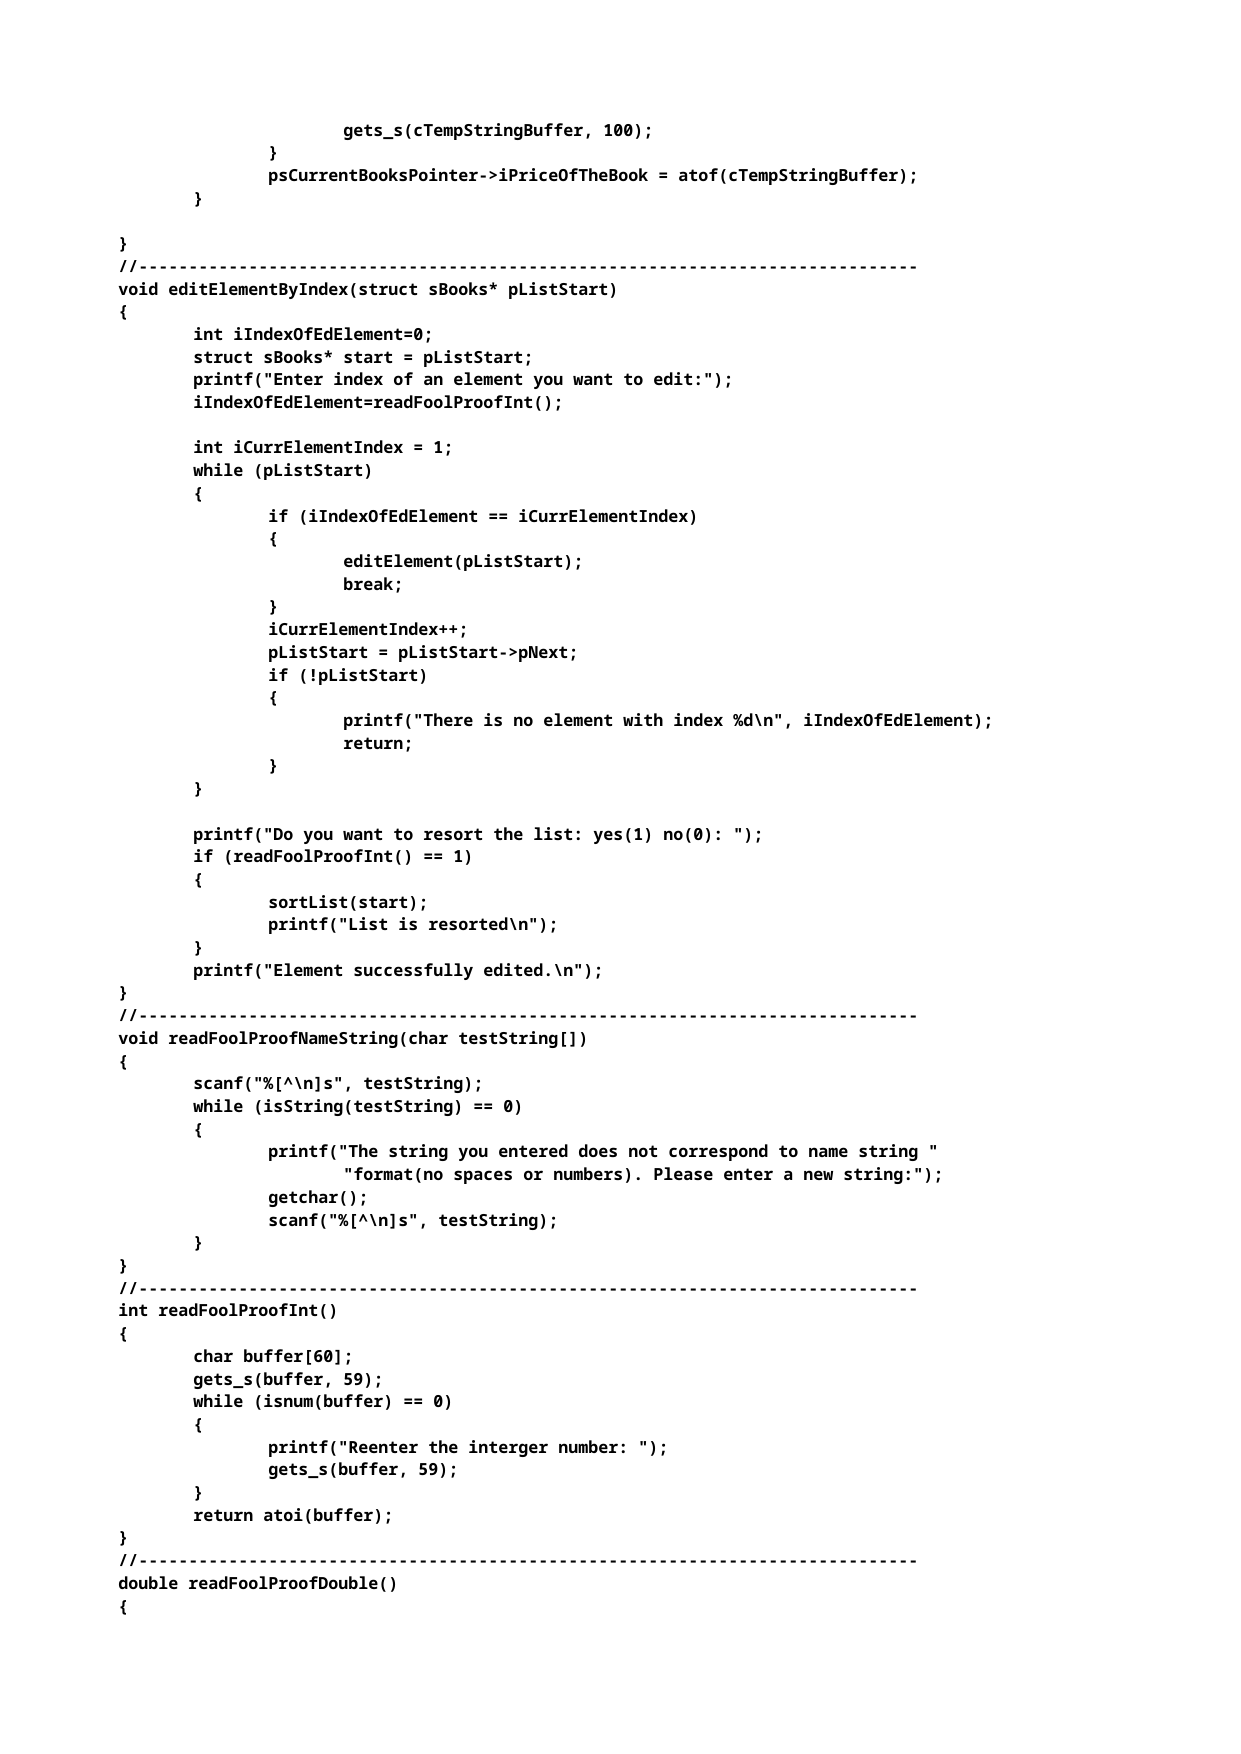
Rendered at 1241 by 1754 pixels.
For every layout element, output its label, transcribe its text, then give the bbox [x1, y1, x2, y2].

text } [118, 936, 1122, 958]
text iCurrElementIndex++; [118, 618, 1122, 640]
text { [118, 867, 1122, 890]
text printf("Enter index of an element you want to edit:"); [118, 368, 1122, 391]
text { [118, 481, 1122, 504]
text { [118, 527, 1122, 549]
text int iCurrElementIndex = 1; [118, 436, 1122, 459]
text gets_s(buffer, 59); [118, 1367, 1122, 1390]
text gets_s(buffer, 59); [118, 1458, 1122, 1481]
text printf("The string you entered does not correspond to name string " [118, 1140, 1122, 1163]
text //------------------------------------------------------------------------------ [118, 1549, 1122, 1571]
text } [118, 186, 1122, 209]
text "format(no spaces or numbers). Please enter a new string:"); [118, 1163, 1122, 1185]
text //------------------------------------------------------------------------------ [118, 1276, 1122, 1299]
text } [118, 1231, 1122, 1253]
text if (iIndexOfEdElement == iCurrElementIndex) [118, 504, 1122, 527]
text } [118, 777, 1122, 799]
text printf("Reenter the interger number: "); [118, 1435, 1122, 1458]
text } [118, 981, 1122, 1004]
text getchar(); [118, 1185, 1122, 1208]
text scanf("%[^\n]s", testString); [118, 1208, 1122, 1231]
text printf("Do you want to resort the list: yes(1) no(0): "); [118, 822, 1122, 845]
text break; [118, 572, 1122, 595]
text { [118, 1049, 1122, 1072]
text } [118, 754, 1122, 777]
text } [118, 595, 1122, 618]
text printf("There is no element with index %d\n", iIndexOfEdElement); [118, 708, 1122, 731]
text { [118, 1594, 1122, 1617]
text while (isnum(buffer) == 0) [118, 1390, 1122, 1412]
text } [118, 1253, 1122, 1276]
text { [118, 1412, 1122, 1435]
text while (isString(testString) == 0) [118, 1094, 1122, 1117]
text { [118, 686, 1122, 708]
text gets_s(cTempStringBuffer, 100); [118, 118, 1122, 141]
text iIndexOfEdElement=readFoolProofInt(); [118, 391, 1122, 413]
text } [118, 141, 1122, 163]
text int iIndexOfEdElement=0; [118, 322, 1122, 345]
text } [118, 1481, 1122, 1503]
text { [118, 1322, 1122, 1344]
text while (pListStart) [118, 459, 1122, 481]
text sortList(start); [118, 890, 1122, 913]
text pListStart = pListStart->pNext; [118, 640, 1122, 663]
text { [118, 300, 1122, 322]
text if (readFoolProofInt() == 1) [118, 845, 1122, 867]
text //------------------------------------------------------------------------------ [118, 1004, 1122, 1026]
text printf("List is resorted\n"); [118, 913, 1122, 936]
text char buffer[60]; [118, 1344, 1122, 1367]
text void readFoolProofNameString(char testString[]) [118, 1026, 1122, 1049]
text //------------------------------------------------------------------------------ [118, 254, 1122, 277]
text } [118, 232, 1122, 254]
text return atoi(buffer); [118, 1503, 1122, 1526]
text int readFoolProofInt() [118, 1299, 1122, 1322]
text psCurrentBooksPointer->iPriceOfTheBook = atof(cTempStringBuffer); [118, 163, 1122, 186]
text return; [118, 731, 1122, 754]
text double readFoolProofDouble() [118, 1571, 1122, 1594]
text struct sBooks* start = pListStart; [118, 345, 1122, 368]
text { [118, 1117, 1122, 1140]
text printf("Element successfully edited.\n"); [118, 958, 1122, 981]
text if (!pListStart) [118, 663, 1122, 686]
text } [118, 1526, 1122, 1549]
text void editElementByIndex(struct sBooks* pListStart) [118, 277, 1122, 300]
text editElement(pListStart); [118, 549, 1122, 572]
text scanf("%[^\n]s", testString); [118, 1072, 1122, 1094]
